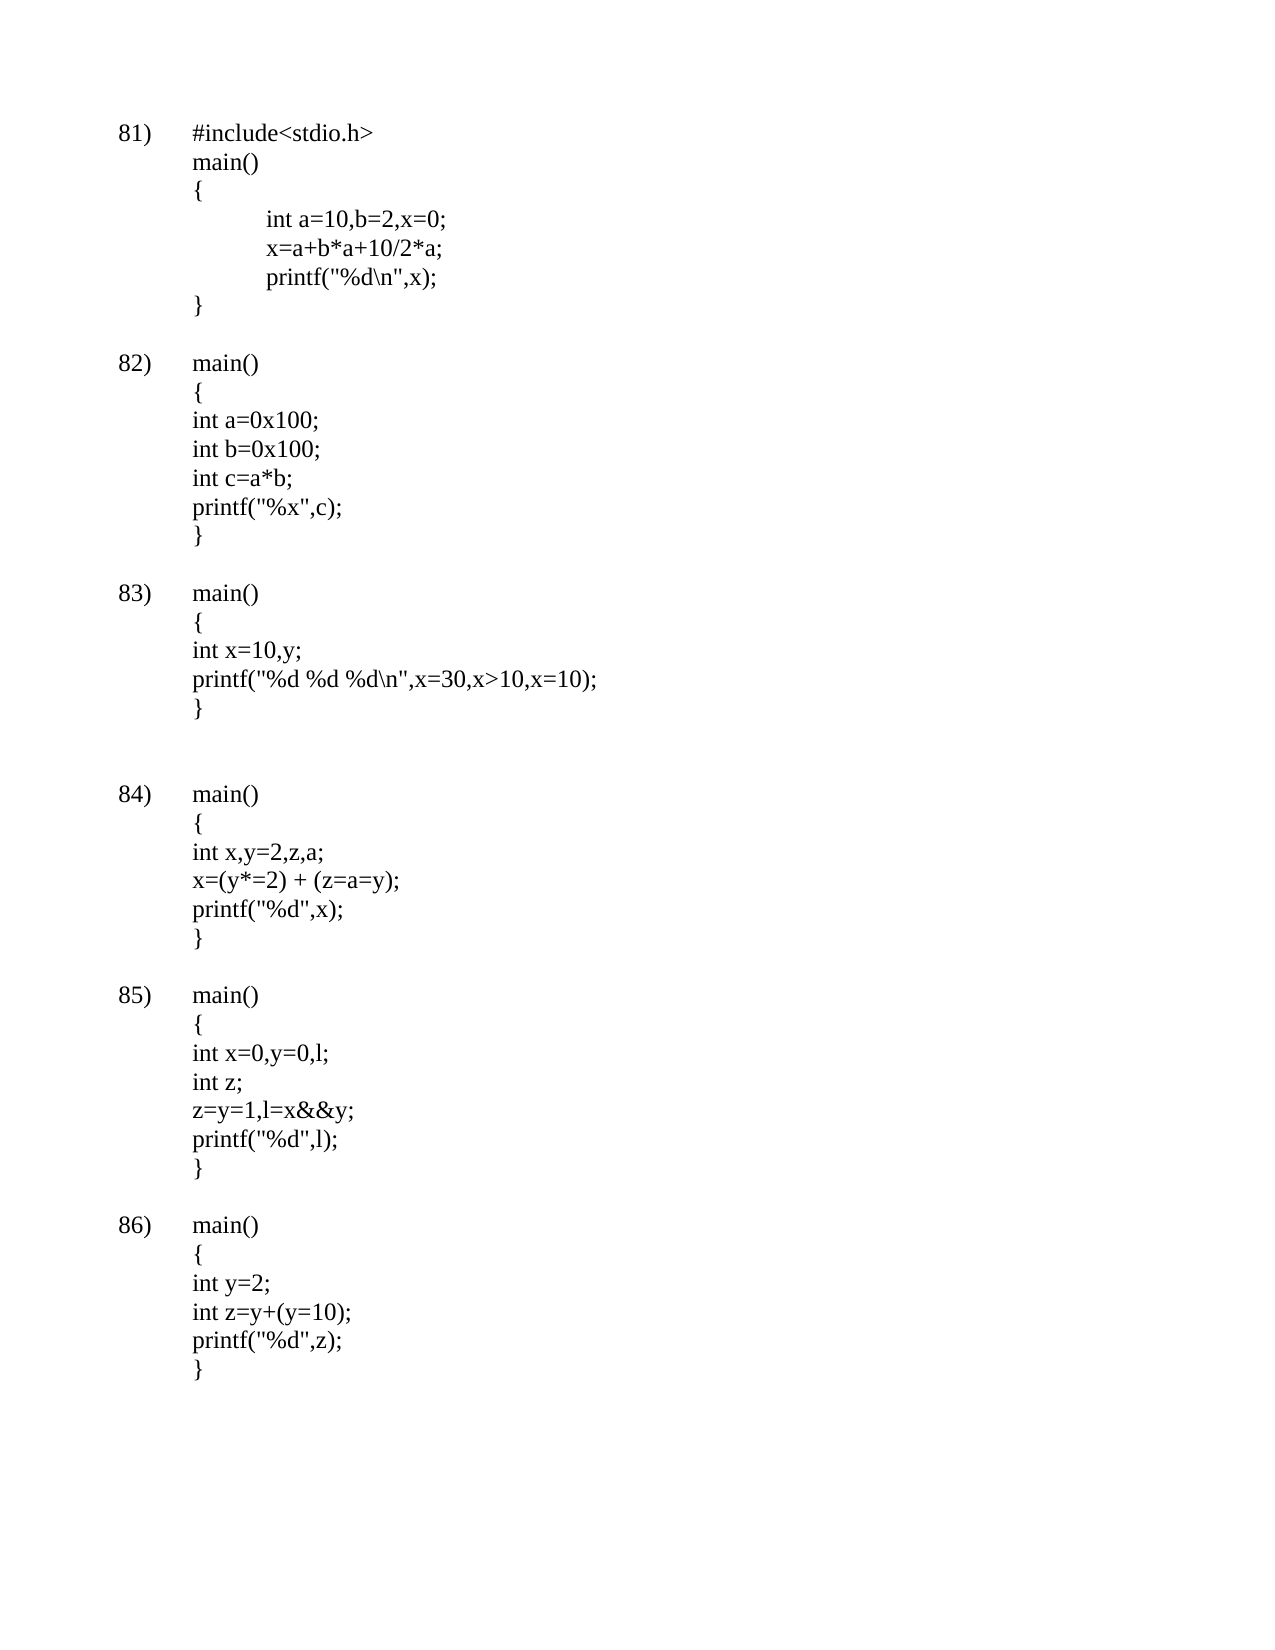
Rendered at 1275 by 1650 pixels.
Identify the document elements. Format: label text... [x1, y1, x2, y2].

text } [118, 521, 1157, 549]
text 85) main() [118, 981, 1157, 1009]
text main() [118, 147, 1157, 176]
text } [118, 291, 1157, 319]
text { [118, 1009, 1157, 1038]
text 81) #include<stdio.h> [118, 118, 1157, 147]
text int b=0x100; [118, 434, 1157, 463]
text { [118, 176, 1157, 204]
text 82) main() [118, 348, 1157, 377]
text int a=10,b=2,x=0; [118, 204, 1157, 233]
text int a=0x100; [118, 406, 1157, 434]
text 84) main() [118, 779, 1157, 808]
text printf("%d",z); [118, 1326, 1157, 1354]
text printf("%x",c); [118, 492, 1157, 521]
text int x,y=2,z,a; [118, 837, 1157, 866]
text printf("%d\n",x); [118, 262, 1157, 291]
text } [118, 1153, 1157, 1182]
text 86) main() [118, 1211, 1157, 1239]
text printf("%d %d %d\n",x=30,x>10,x=10); [118, 664, 1157, 693]
text x=a+b*a+10/2*a; [118, 233, 1157, 262]
text { [118, 377, 1157, 406]
text } [118, 693, 1157, 722]
text { [118, 1239, 1157, 1268]
text { [118, 607, 1157, 636]
text } [118, 1354, 1157, 1383]
text int z; [118, 1067, 1157, 1096]
text 83) main() [118, 578, 1157, 607]
text printf("%d",l); [118, 1124, 1157, 1153]
text int x=0,y=0,l; [118, 1038, 1157, 1067]
text int c=a*b; [118, 463, 1157, 492]
text int y=2; [118, 1268, 1157, 1297]
text printf("%d",x); [118, 894, 1157, 923]
text int x=10,y; [118, 636, 1157, 664]
text z=y=1,l=x&&y; [118, 1096, 1157, 1124]
text int z=y+(y=10); [118, 1297, 1157, 1326]
text { [118, 808, 1157, 837]
text } [118, 923, 1157, 952]
text x=(y*=2) + (z=a=y); [118, 866, 1157, 894]
